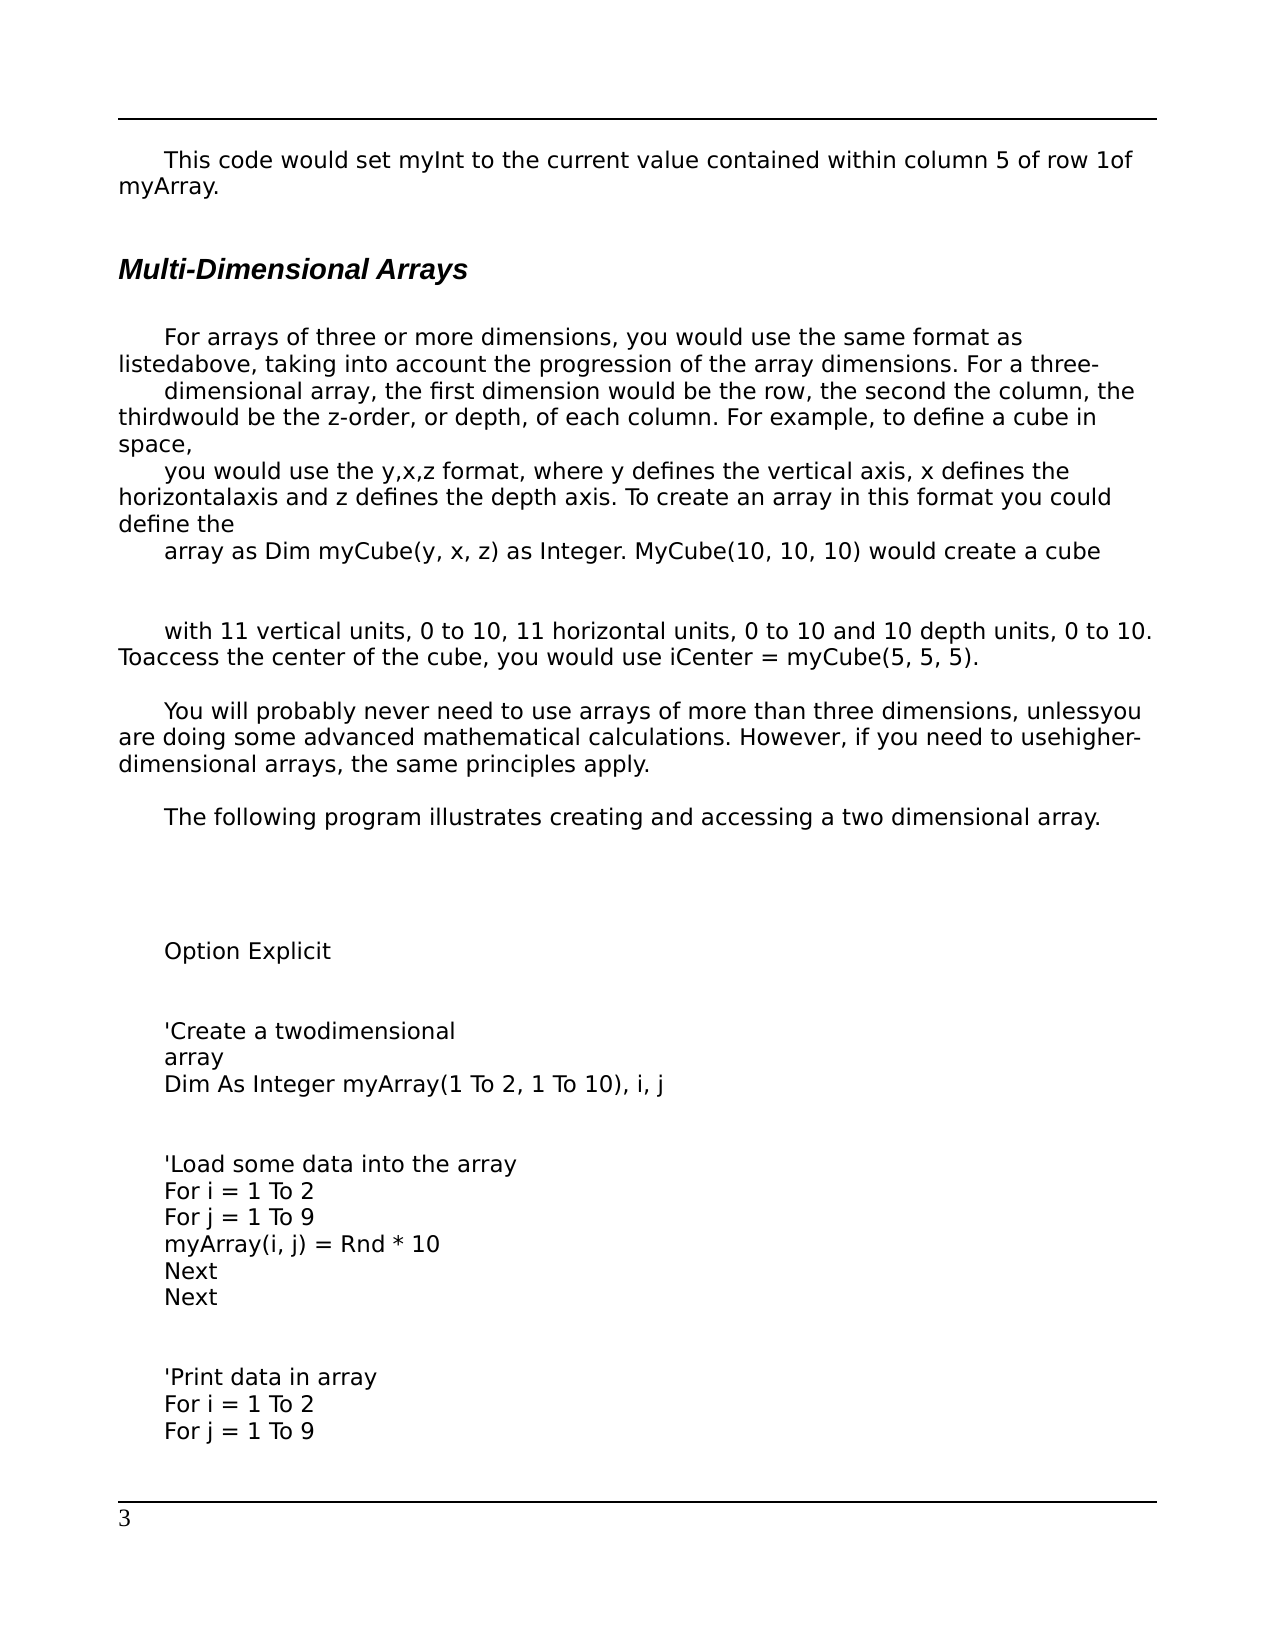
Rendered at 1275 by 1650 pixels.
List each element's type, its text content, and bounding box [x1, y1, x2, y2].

text you would use the y,x,z format, where y defines the vertical axis, x defines the horizontalaxis and z defines the depth axis. To create an array in this format you could define the [118, 458, 1157, 538]
subtitle Multi-Dimensional Arrays [118, 252, 1157, 285]
text For i = 1 To 2 [118, 1178, 1157, 1204]
text Next [118, 1258, 1157, 1284]
text You will probably never need to use arrays of more than three dimensions, unlessyou are doing some advanced mathematical calculations. However, if you need to usehigher-dimensional arrays, the same principles apply. [118, 698, 1157, 778]
text The following program illustrates creating and accessing a two dimensional array. [118, 804, 1157, 831]
text 'Load some data into the array [118, 1151, 1157, 1178]
text array [118, 1044, 1157, 1071]
text For j = 1 To 9 [118, 1204, 1157, 1231]
text myArray(i, j) = Rnd * 10 [118, 1231, 1157, 1258]
text For i = 1 To 2 [118, 1391, 1157, 1418]
text This code would set myInt to the current value contained within column 5 of row 1of myArray. [118, 147, 1157, 200]
text with 11 vertical units, 0 to 10, 11 horizontal units, 0 to 10 and 10 depth units, 0 to 10. Toaccess the center of the cube, you would use iCenter = myCube(5, 5, 5). [118, 618, 1157, 671]
text 'Print data in array [118, 1364, 1157, 1391]
text Dim As Integer myArray(1 To 2, 1 To 10), i, j [118, 1071, 1157, 1098]
text array as Dim myCube(y, x, z) as Integer. MyCube(10, 10, 10) would create a cube [118, 538, 1157, 564]
text For j = 1 To 9 [118, 1418, 1157, 1444]
text For arrays of three or more dimensions, you would use the same format as listedabove, taking into account the progression of the array dimensions. For a three- [118, 324, 1157, 378]
text Option Explicit [118, 938, 1157, 964]
text dimensional array, the first dimension would be the row, the second the column, the thirdwould be the z-order, or depth, of each column. For example, to define a cube in space, [118, 378, 1157, 458]
text 'Create a twodimensional [118, 1018, 1157, 1044]
text Next [118, 1284, 1157, 1311]
